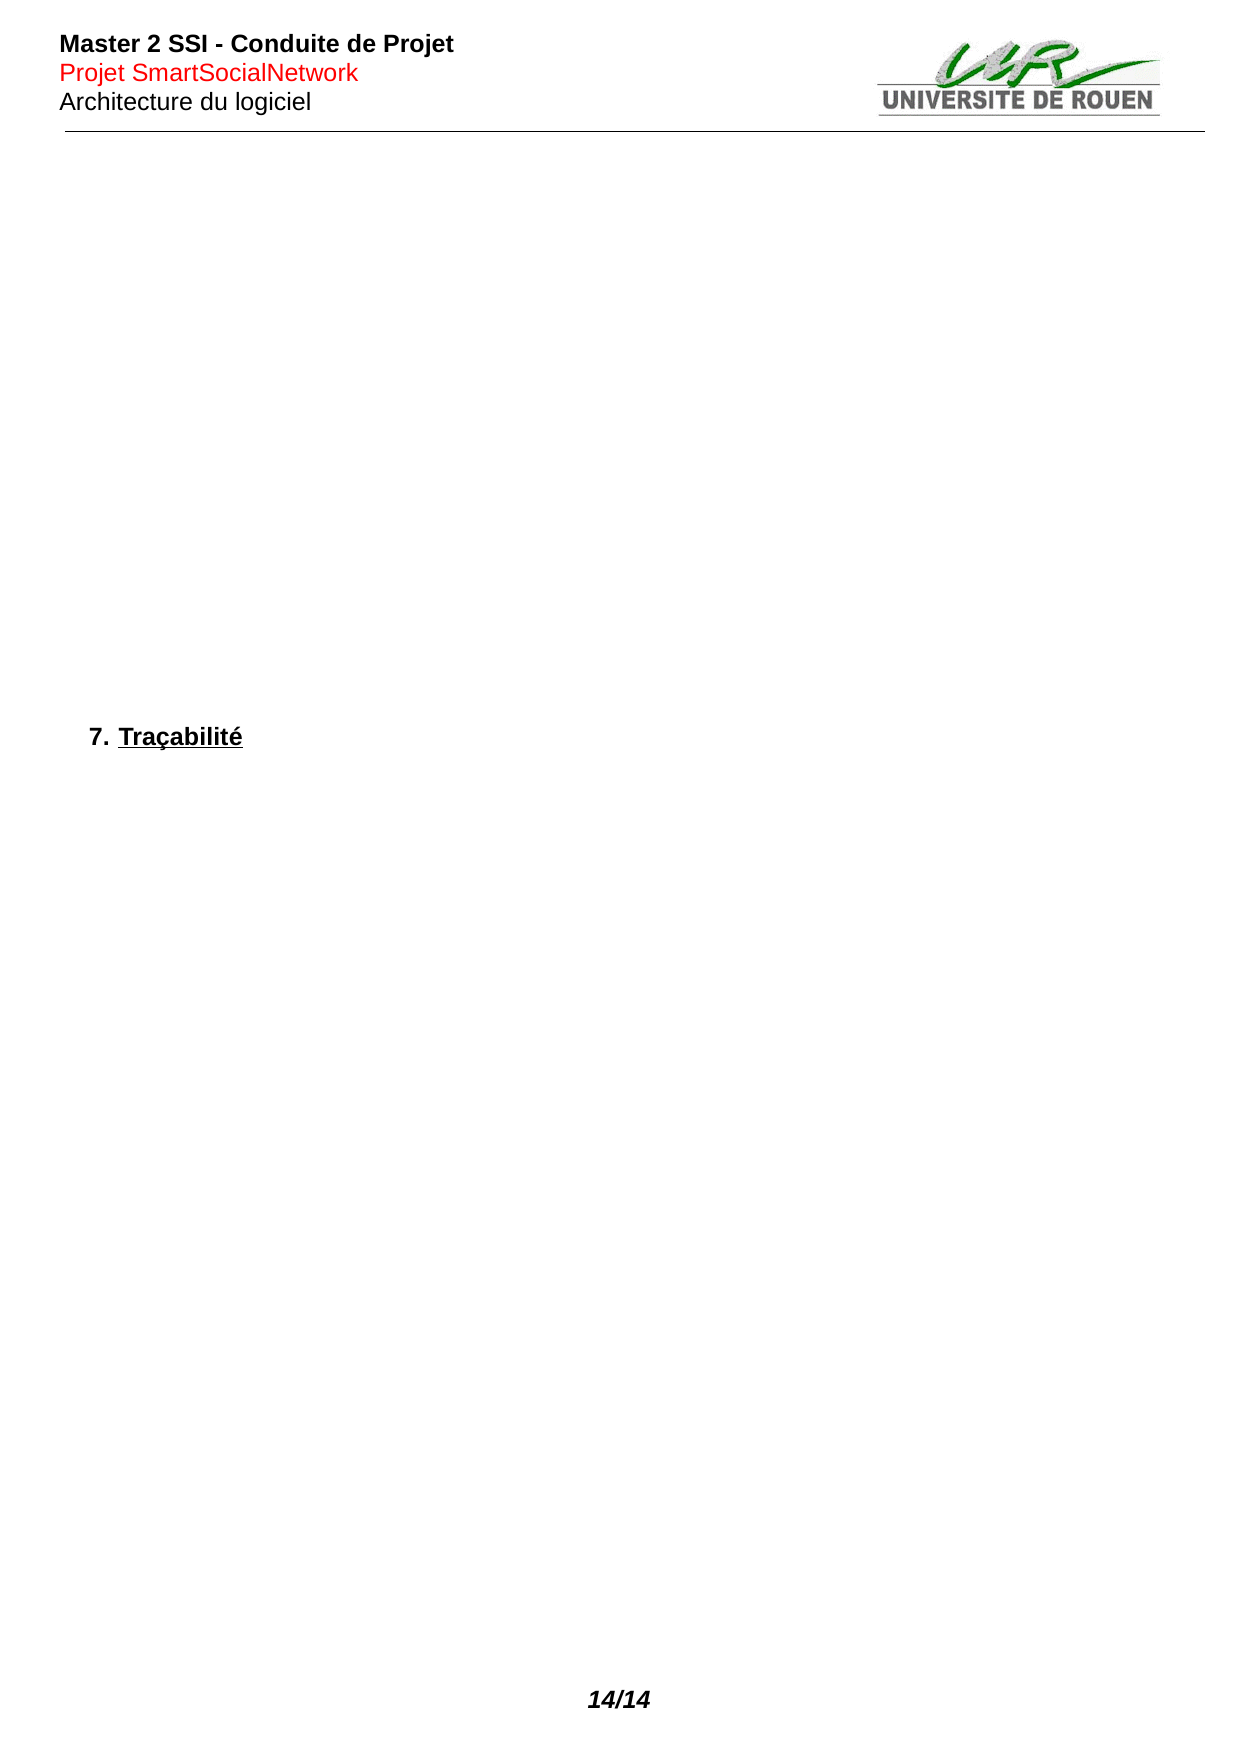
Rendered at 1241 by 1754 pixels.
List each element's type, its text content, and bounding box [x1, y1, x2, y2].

subtitle Traçabilité [89, 722, 1181, 751]
picture [872, 32, 1170, 118]
